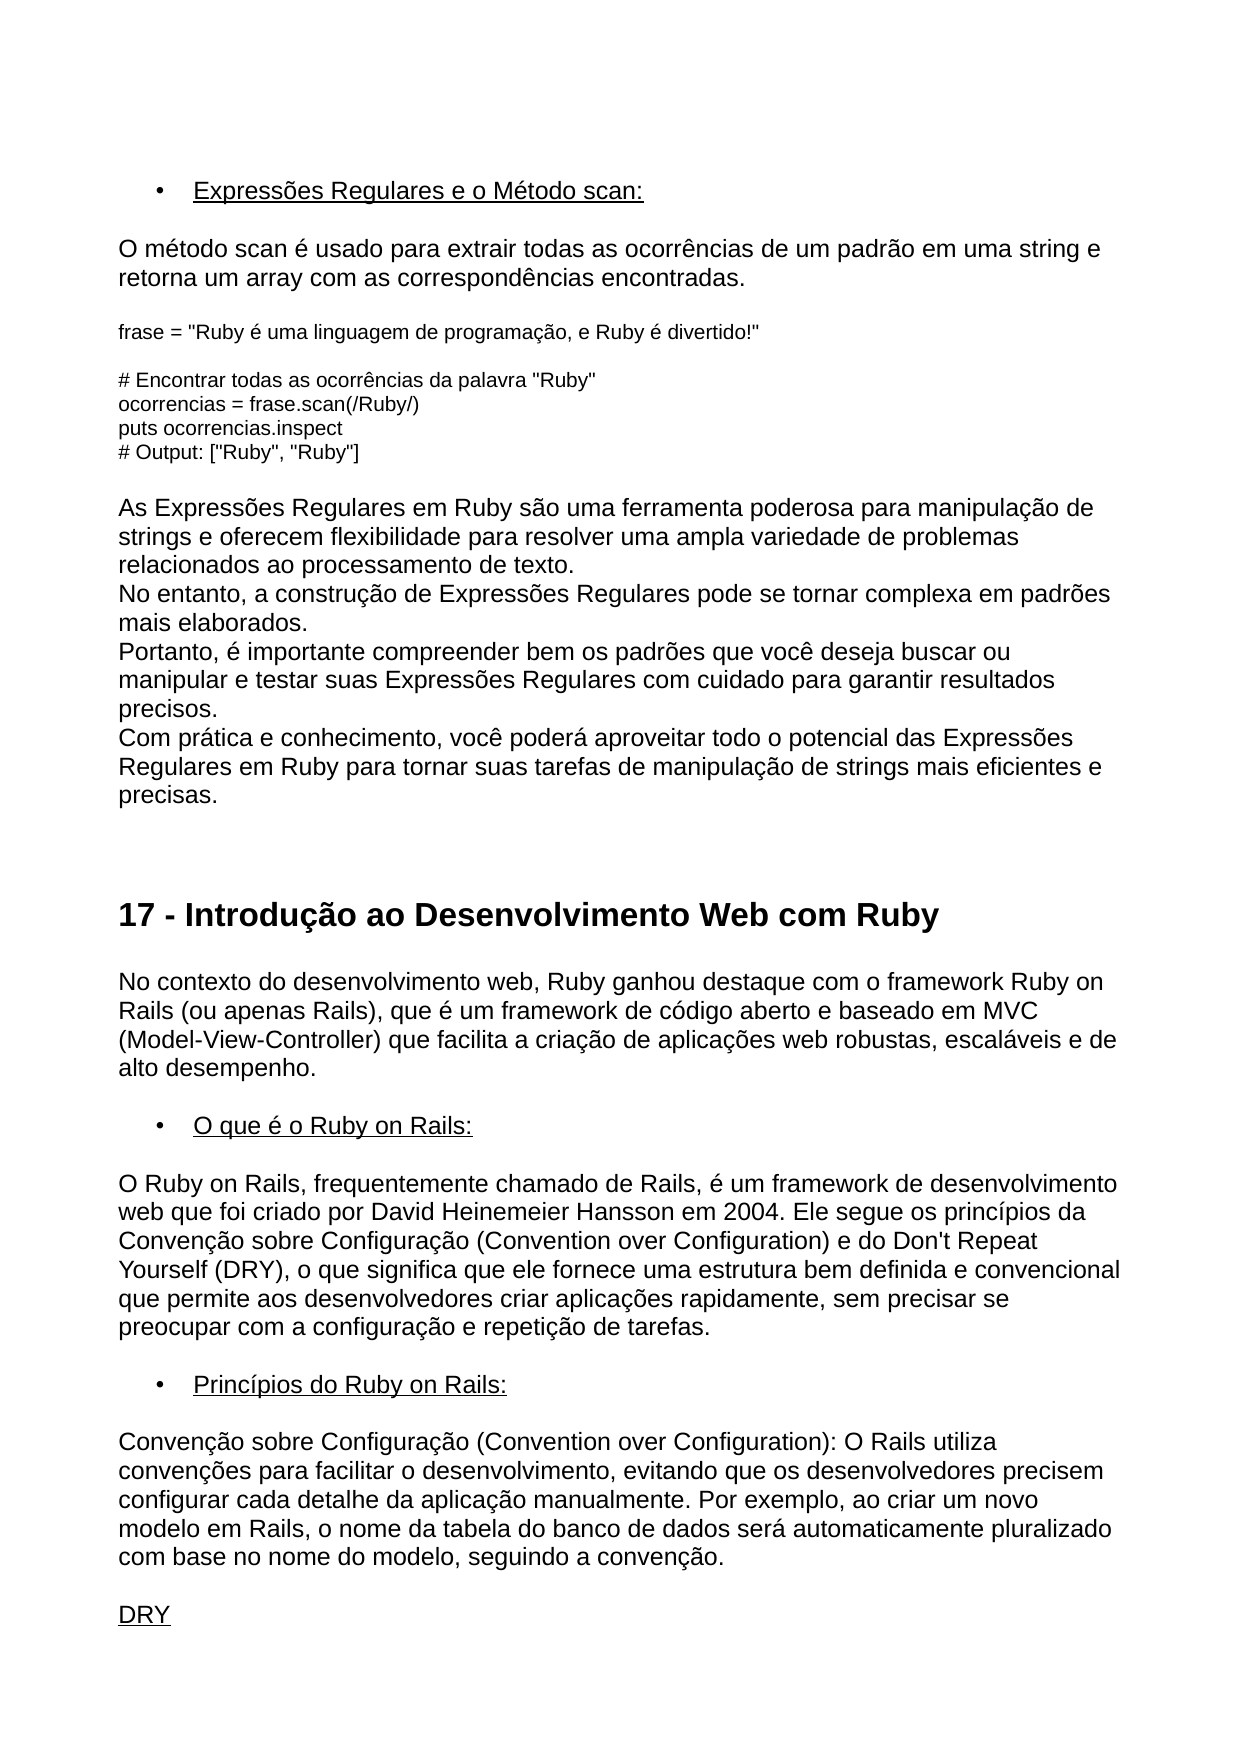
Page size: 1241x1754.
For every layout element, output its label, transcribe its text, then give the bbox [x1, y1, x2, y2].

list O que é o Ruby on Rails: [156, 1111, 1122, 1140]
text No entanto, a construção de Expressões Regulares pode se tornar complexa em padrões mais elaborados. [118, 579, 1122, 636]
text frase = "Ruby é uma linguagem de programação, e Ruby é divertido!" [118, 320, 1122, 344]
text # Encontrar todas as ocorrências da palavra "Ruby" [118, 368, 1122, 392]
text ocorrencias = frase.scan(/Ruby/) [118, 392, 1122, 416]
text No contexto do desenvolvimento web, Ruby ganhou destaque com o framework Ruby on Rails (ou apenas Rails), que é um framework de código aberto e baseado em MVC (Model-View-Controller) que facilita a criação de aplicações web robustas, escaláveis e de alto desempenho. [118, 967, 1122, 1082]
text puts ocorrencias.inspect [118, 416, 1122, 440]
text As Expressões Regulares em Ruby são uma ferramenta poderosa para manipulação de strings e oferecem flexibilidade para resolver uma ampla variedade de problemas relacionados ao processamento de texto. [118, 493, 1122, 579]
text 17 - Introdução ao Desenvolvimento Web com Ruby [118, 895, 1122, 934]
text O Ruby on Rails, frequentemente chamado de Rails, é um framework de desenvolvimento web que foi criado por David Heinemeier Hansson em 2004. Ele segue os princípios da Convenção sobre Configuração (Convention over Configuration) e do Don't Repeat Yourself (DRY), o que significa que ele fornece uma estrutura bem definida e convencional que permite aos desenvolvedores criar aplicações rapidamente, sem precisar se preocupar com a configuração e repetição de tarefas. [118, 1168, 1122, 1341]
list Expressões Regulares e o Método scan: [156, 176, 1122, 205]
text DRY [118, 1600, 1122, 1629]
text # Output: ["Ruby", "Ruby"] [118, 440, 1122, 464]
list Princípios do Ruby on Rails: [156, 1370, 1122, 1399]
text O método scan é usado para extrair todas as ocorrências de um padrão em uma string e retorna um array com as correspondências encontradas. [118, 234, 1122, 291]
text Com prática e conhecimento, você poderá aproveitar todo o potencial das Expressões Regulares em Ruby para tornar suas tarefas de manipulação de strings mais eficientes e precisas. [118, 723, 1122, 809]
text Portanto, é importante compreender bem os padrões que você deseja buscar ou manipular e testar suas Expressões Regulares com cuidado para garantir resultados precisos. [118, 636, 1122, 723]
text Convenção sobre Configuração (Convention over Configuration): O Rails utiliza convenções para facilitar o desenvolvimento, evitando que os desenvolvedores precisem configurar cada detalhe da aplicação manualmente. Por exemplo, ao criar um novo modelo em Rails, o nome da tabela do banco de dados será automaticamente pluralizado com base no nome do modelo, seguindo a convenção. [118, 1427, 1122, 1571]
